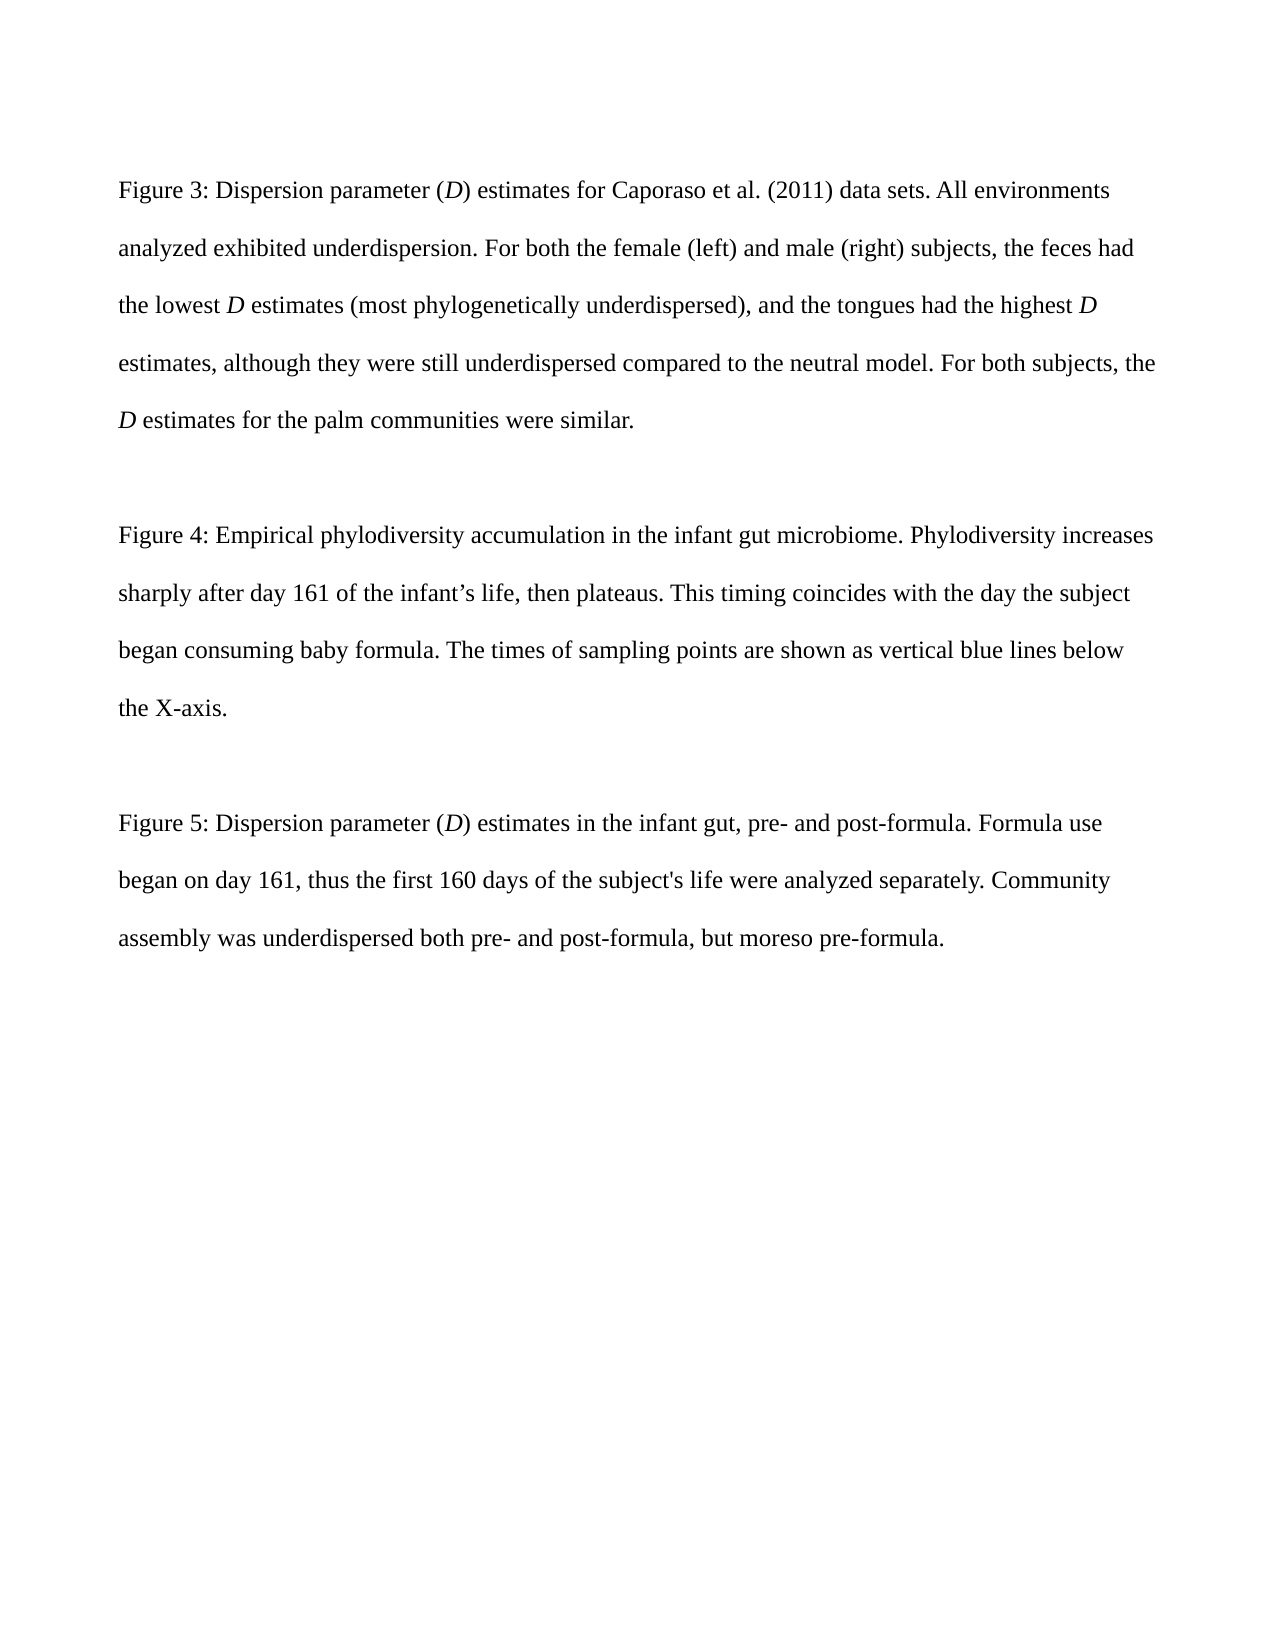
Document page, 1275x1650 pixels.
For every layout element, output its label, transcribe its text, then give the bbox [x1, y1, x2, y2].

text Figure 5: Dispersion parameter (D) estimates in the infant gut, pre- and post-formula. Formula use began on day 161, thus the first 160 days of the subject's life were analyzed separately. Community assembly was underdispersed both pre- and post-formula, but moreso pre-formula. [118, 808, 1157, 952]
text Figure 3: Dispersion parameter (D) estimates for Caporaso et al. (2011) data sets. All environments analyzed exhibited underdispersion. For both the female (left) and male (right) subjects, the feces had the lowest D estimates (most phylogenetically underdispersed), and the tongues had the highest D estimates, although they were still underdispersed compared to the neutral model. For both subjects, the D estimates for the palm communities were similar. [118, 176, 1157, 434]
text Figure 4: Empirical phylodiversity accumulation in the infant gut microbiome. Phylodiversity increases sharply after day 161 of the infant’s life, then plateaus. This timing coincides with the day the subject began consuming baby formula. The times of sampling points are shown as vertical blue lines below the X-axis. [118, 521, 1157, 722]
